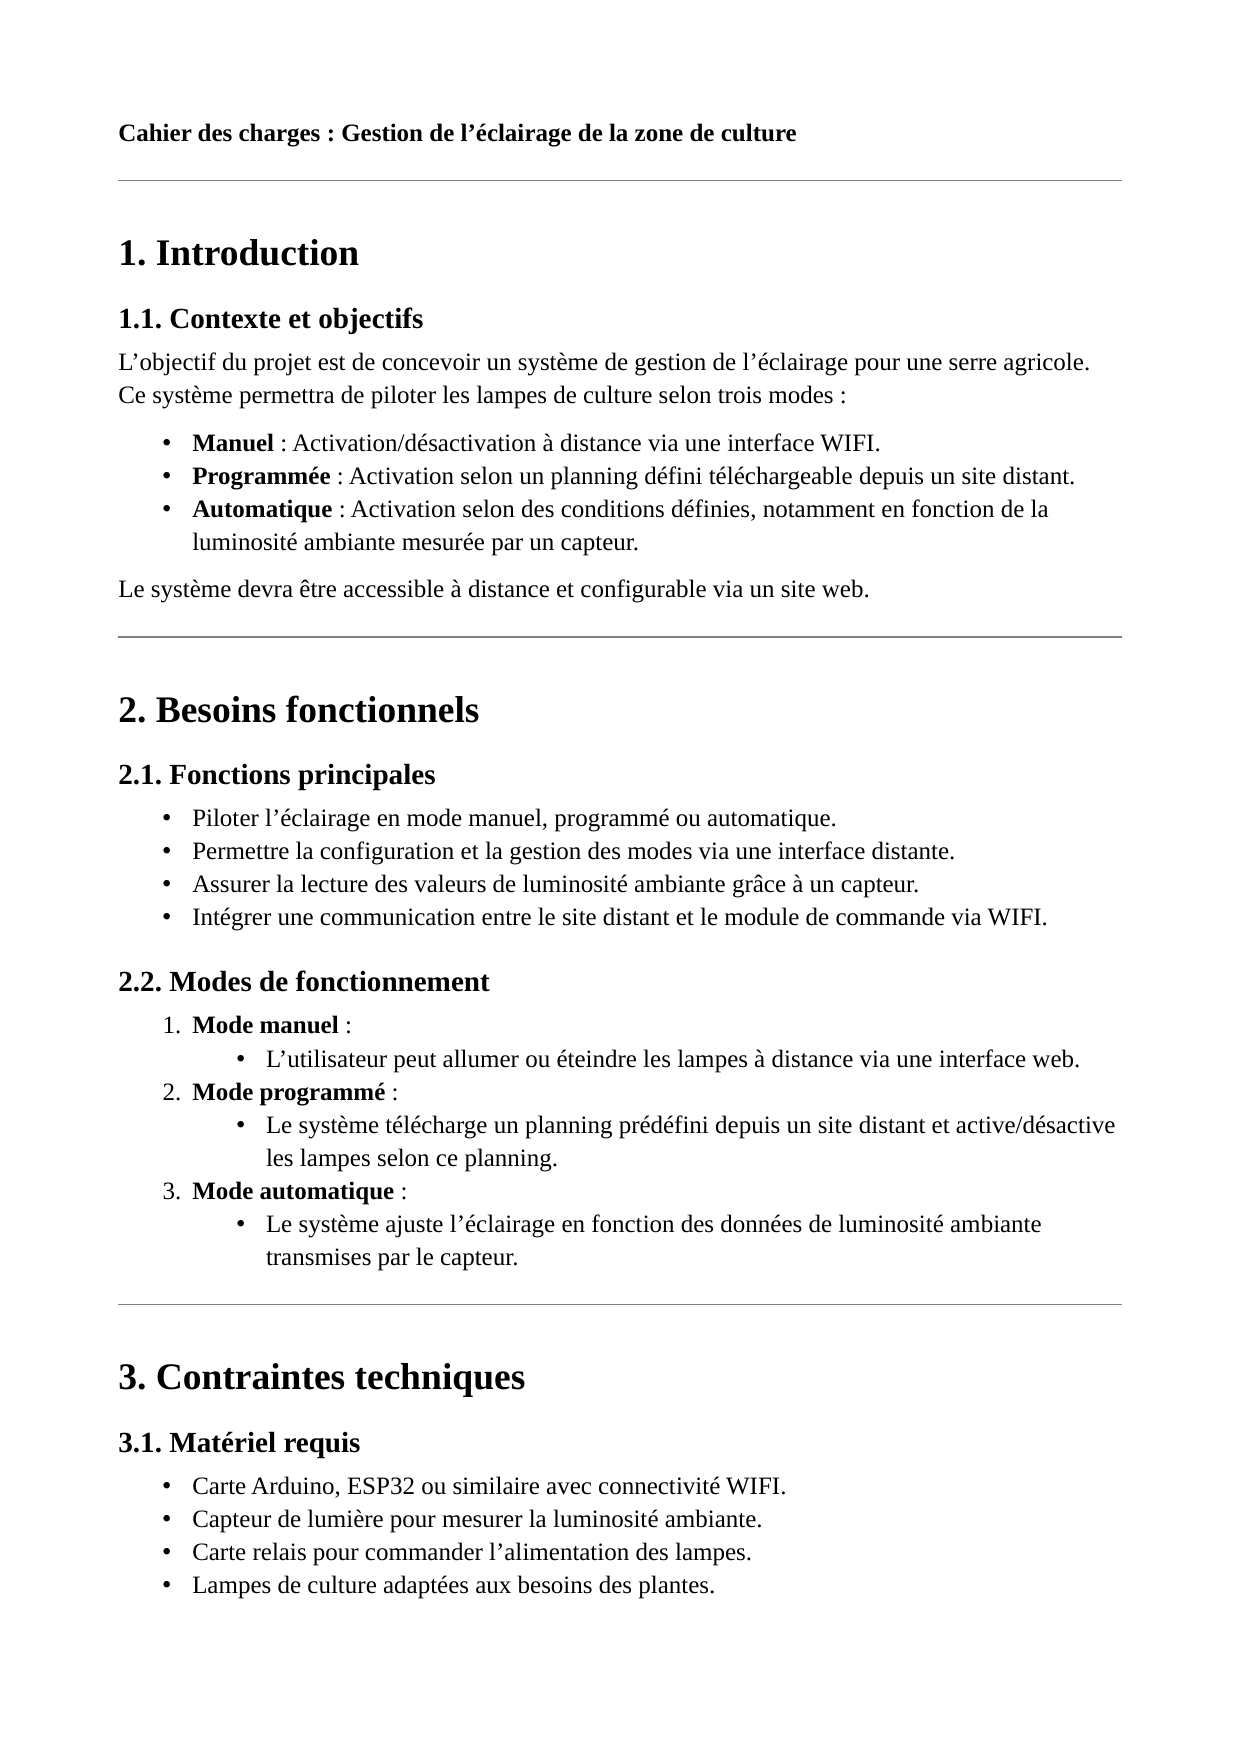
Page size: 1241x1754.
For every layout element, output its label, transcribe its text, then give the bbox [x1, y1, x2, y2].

list Automatique : Activation selon des conditions définies, notamment en fonction de la luminosité ambiante mesurée par un capteur. [162, 494, 1122, 556]
text L’objectif du projet est de concevoir un système de gestion de l’éclairage pour une serre agricole. Ce système permettra de piloter les lampes de culture selon trois modes : [118, 347, 1122, 409]
subtitle 3.1. Matériel requis [118, 1425, 1122, 1458]
list Mode manuel : [162, 1011, 1122, 1039]
list Programmée : Activation selon un planning défini téléchargeable depuis un site distant. [162, 461, 1122, 489]
subtitle 3. Contraintes techniques [118, 1354, 1122, 1398]
text Le système devra être accessible à distance et configurable via un site web. [118, 574, 1122, 603]
list L’utilisateur peut allumer ou éteindre les lampes à distance via une interface web. [236, 1044, 1122, 1072]
list Permettre la configuration et la gestion des modes via une interface distante. [162, 836, 1122, 865]
list Intégrer une communication entre le site distant et le module de commande via WIFI. [162, 902, 1122, 931]
list Capteur de lumière pour mesurer la luminosité ambiante. [162, 1504, 1122, 1532]
subtitle 2.1. Fonctions principales [118, 757, 1122, 791]
subtitle 2. Besoins fonctionnels [118, 687, 1122, 730]
list Mode automatique : [162, 1176, 1122, 1204]
list Mode programmé : [162, 1077, 1122, 1105]
subtitle 1.1. Contexte et objectifs [118, 301, 1122, 334]
list Carte relais pour commander l’alimentation des lampes. [162, 1537, 1122, 1566]
list Le système télécharge un planning prédéfini depuis un site distant et active/désactive les lampes selon ce planning. [236, 1110, 1122, 1171]
list Carte Arduino, ESP32 ou similaire avec connectivité WIFI. [162, 1471, 1122, 1499]
list Lampes de culture adaptées aux besoins des plantes. [162, 1570, 1122, 1598]
list Piloter l’éclairage en mode manuel, programmé ou automatique. [162, 803, 1122, 832]
subtitle 1. Introduction [118, 231, 1122, 274]
list Assurer la lecture des valeurs de luminosité ambiante grâce à un capteur. [162, 869, 1122, 898]
subtitle 2.2. Modes de fonctionnement [118, 964, 1122, 998]
list Manuel : Activation/désactivation à distance via une interface WIFI. [162, 428, 1122, 456]
text Cahier des charges : Gestion de l’éclairage de la zone de culture [118, 118, 1122, 147]
list Le système ajuste l’éclairage en fonction des données de luminosité ambiante transmises par le capteur. [236, 1209, 1122, 1271]
